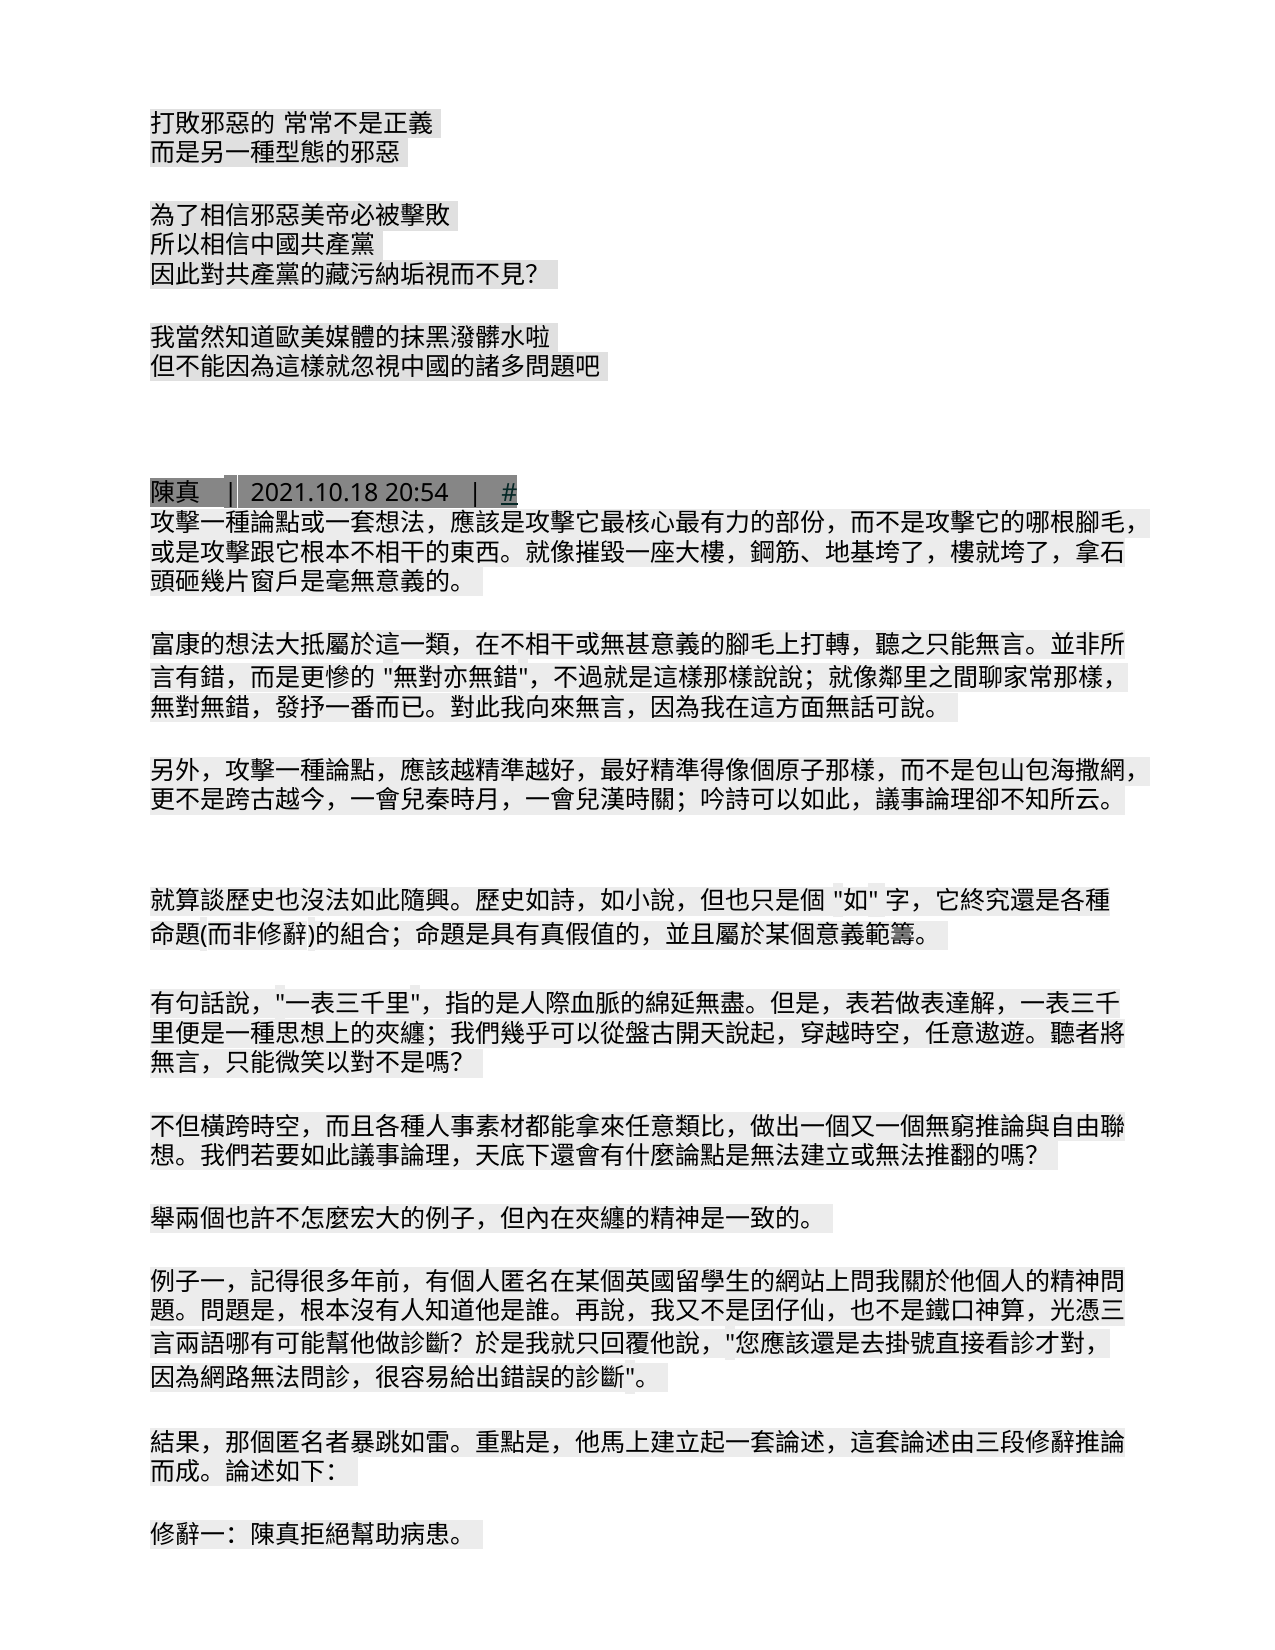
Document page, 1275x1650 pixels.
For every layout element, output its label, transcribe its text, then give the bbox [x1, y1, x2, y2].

text 攻擊一種論點或一套想法，應該是攻擊它最核心最有力的部份，而不是攻擊它的哪根腳毛，或是攻擊跟它根本不相干的東西。就像摧毀一座大樓，鋼筋、地基垮了，樓就垮了，拿石頭砸幾片窗戶是毫無意義的。 富康的想法大抵屬於這一類，在不相干或無甚意義的腳毛上打轉，聽之只能無言。並非所言有錯，而是更慘的 "無對亦無錯"，不過就是這樣那樣說說；就像鄰里之間聊家常那樣，無對無錯，發抒一番而已。對此我向來無言，因為我在這方面無話可說。 另外，攻擊一種論點，應該越精準越好，最好精準得像個原子那樣，而不是包山包海撒網，更不是跨古越今，一會兒秦時月，一會兒漢時關；吟詩可以如此，議事論理卻不知所云。 就算談歷史也沒法如此隨興。歷史如詩，如小說，但也只是個 "如" 字，它終究還是各種命題(而非修辭)的組合；命題是具有真假值的，並且屬於某個意義範籌。 有句話說，"一表三千里"，指的是人際血脈的綿延無盡。但是，表若做表達解，一表三千里便是一種思想上的夾纏；我們幾乎可以從盤古開天說起，穿越時空，任意遨遊。聽者將無言，只能微笑以對不是嗎？ 不但橫跨時空，而且各種人事素材都能拿來任意類比，做出一個又一個無窮推論與自由聯想。我們若要如此議事論理，天底下還會有什麼論點是無法建立或無法推翻的嗎？ 舉兩個也許不怎麼宏大的例子，但內在夾纏的精神是一致的。 例子一，記得很多年前，有個人匿名在某個英國留學生的網站上問我關於他個人的精神問題。問題是，根本沒有人知道他是誰。再說，我又不是囝仔仙，也不是鐵口神算，光憑三言兩語哪有可能幫他做診斷？於是我就只回覆他說，"您應該還是去掛號直接看診才對，因為網路無法問診，很容易給出錯誤的診斷"。 結果，那個匿名者暴跳如雷。重點是，他馬上建立起一套論述，這套論述由三段修辭推論而成。論述如下： 修辭一：陳真拒絕幫助病患。 推論出修辭二：陳真沒有愛心，見死不救，缺乏愛心。 最後做出結論：一個沒有醫德沒有愛心的醫師，怎麼好意思講什麼反帝、講什麼世界和平？ 對此，你除了無言，難道還有話說？ 例子二： 場景同樣是在某個英國留學生的討論群上。 有一天，有個自稱是左派的研究生，突然跳出來說：陳真是霸權，沒有資格反帝，沒資格說話。為什麼我是霸權呢？我一頭霧水。 對方給出答案了，因為我是醫生，醫生等於資產階級，醫生還壟斷了醫學專業，因此是霸權。霸權人士沒資格講話。 很無言吧。 我不是說萬康的說法盡皆如此，但是思維方式略有相似，簡單說就是一個個修辭之間居然建立起因果連結。 比方說，習大大看到秦城監獄那些貪官污吏，於是萬康幫他做心理分析，認為習大大心裏應該很恐慌，心想林北哪天下台會不會也被 "鬥爭"(這些貪官是因為被鬥爭而入獄的嗎？)。於是，萬康又幫習大大闡釋心靈了，心想這下該怎麼辦呢？對了，那就發動戰爭吧！戰爭綿綿無絕期，這樣林北就永遠都不會被鬥爭了。 好萊污電影也許可以這樣編劇，但是，真實的理解與思維卻非如此。我們如果要這樣想事情，天底下有什麼論點是無法建立或無法推翻的？ 我再舉個例子三，同樣不夠宏大，但內在精神一致。 1993-1994年，我在精神醫學會提案，並且在報上發表文章，指出台灣醫界堂而皇之接受藥商賄賂與利益輸送甚至性招待等等等，引起醫界軒然大波。我希望醫、藥之間應該要有分寸，比方說不能開藥拿回扣，不能說每開一顆藥就拿藥商多少錢。 因為擋人財路，我頓時成為眾矢之的，被一些醫界前輩們惡整、騷擾了至少一兩年，硬要我閉嘴。 有個醫界當年的大老，那一兩年內經常打電話 "問候" 我，甚至還幫我做起心理分析。有一天，他問我說，"聽說你大學時就被以叛亂罪移送法辦?" 我說是。他說，哦，原來如此，原來你是因為這樣，所以才懷恨這個社會，心理不平衡，才會搞這些什麼人權的東西。 這位藍色黨國大老，幾年後就變成深綠大老。題外話。我舉這例子只是要說，這就是夾纏，好萊污電影也許可以這樣編劇，但真實的理解與思維卻非如此。 [150, 508, 1125, 1549]
text 陳真 | 2021.10.18 20:54 | # [150, 474, 1125, 508]
text 打敗邪惡的 常常不是正義 而是另一種型態的邪惡 為了相信邪惡美帝必被擊敗 所以相信中國共產黨 因此對共產黨的藏污納垢視而不見？ 我當然知道歐美媒體的抹黑潑髒水啦 但不能因為這樣就忽視中國的諸多問題吧 [150, 75, 1125, 449]
